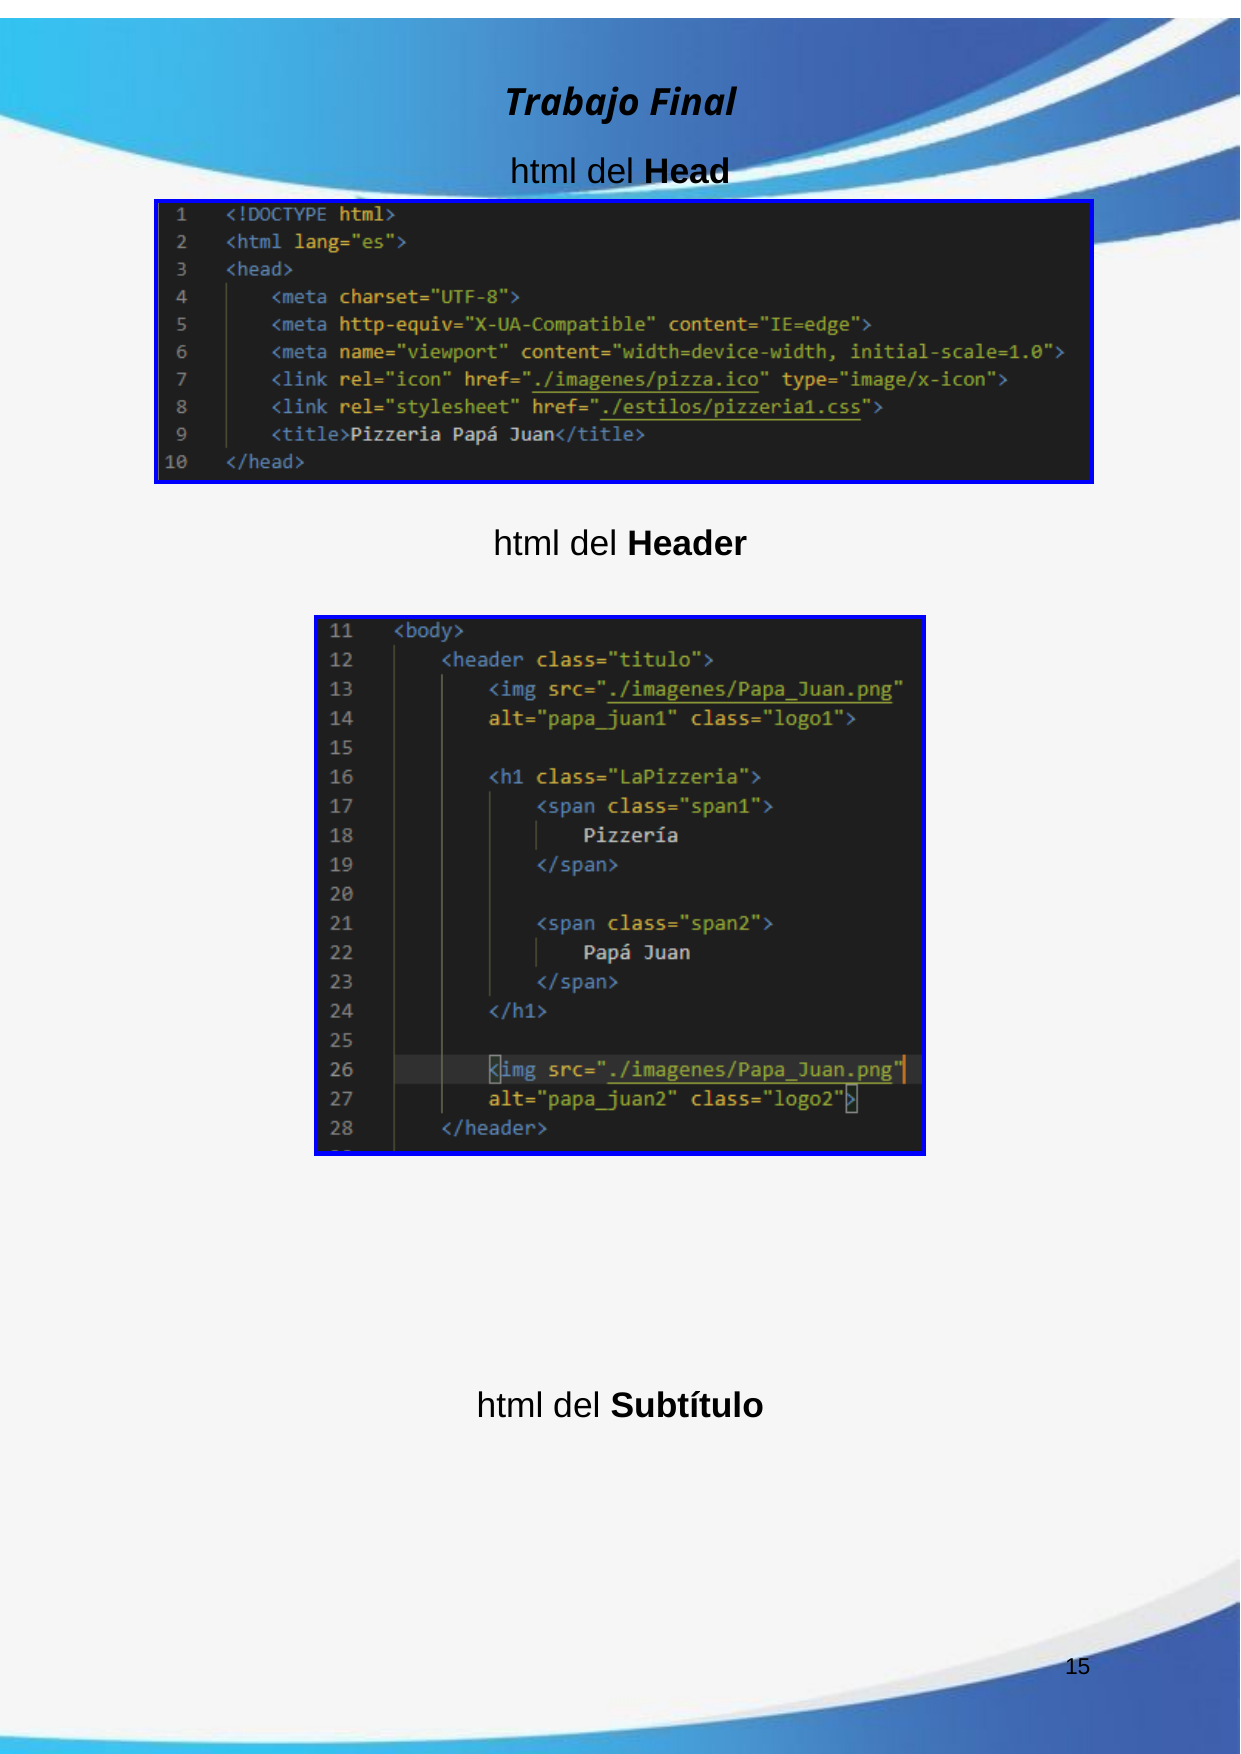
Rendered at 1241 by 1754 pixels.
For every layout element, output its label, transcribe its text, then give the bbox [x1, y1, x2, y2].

picture [0, 18, 1240, 1754]
text html del Head [150, 150, 1090, 488]
text html del Subtítulo [150, 1384, 1090, 1424]
text html del Header [150, 522, 1090, 563]
